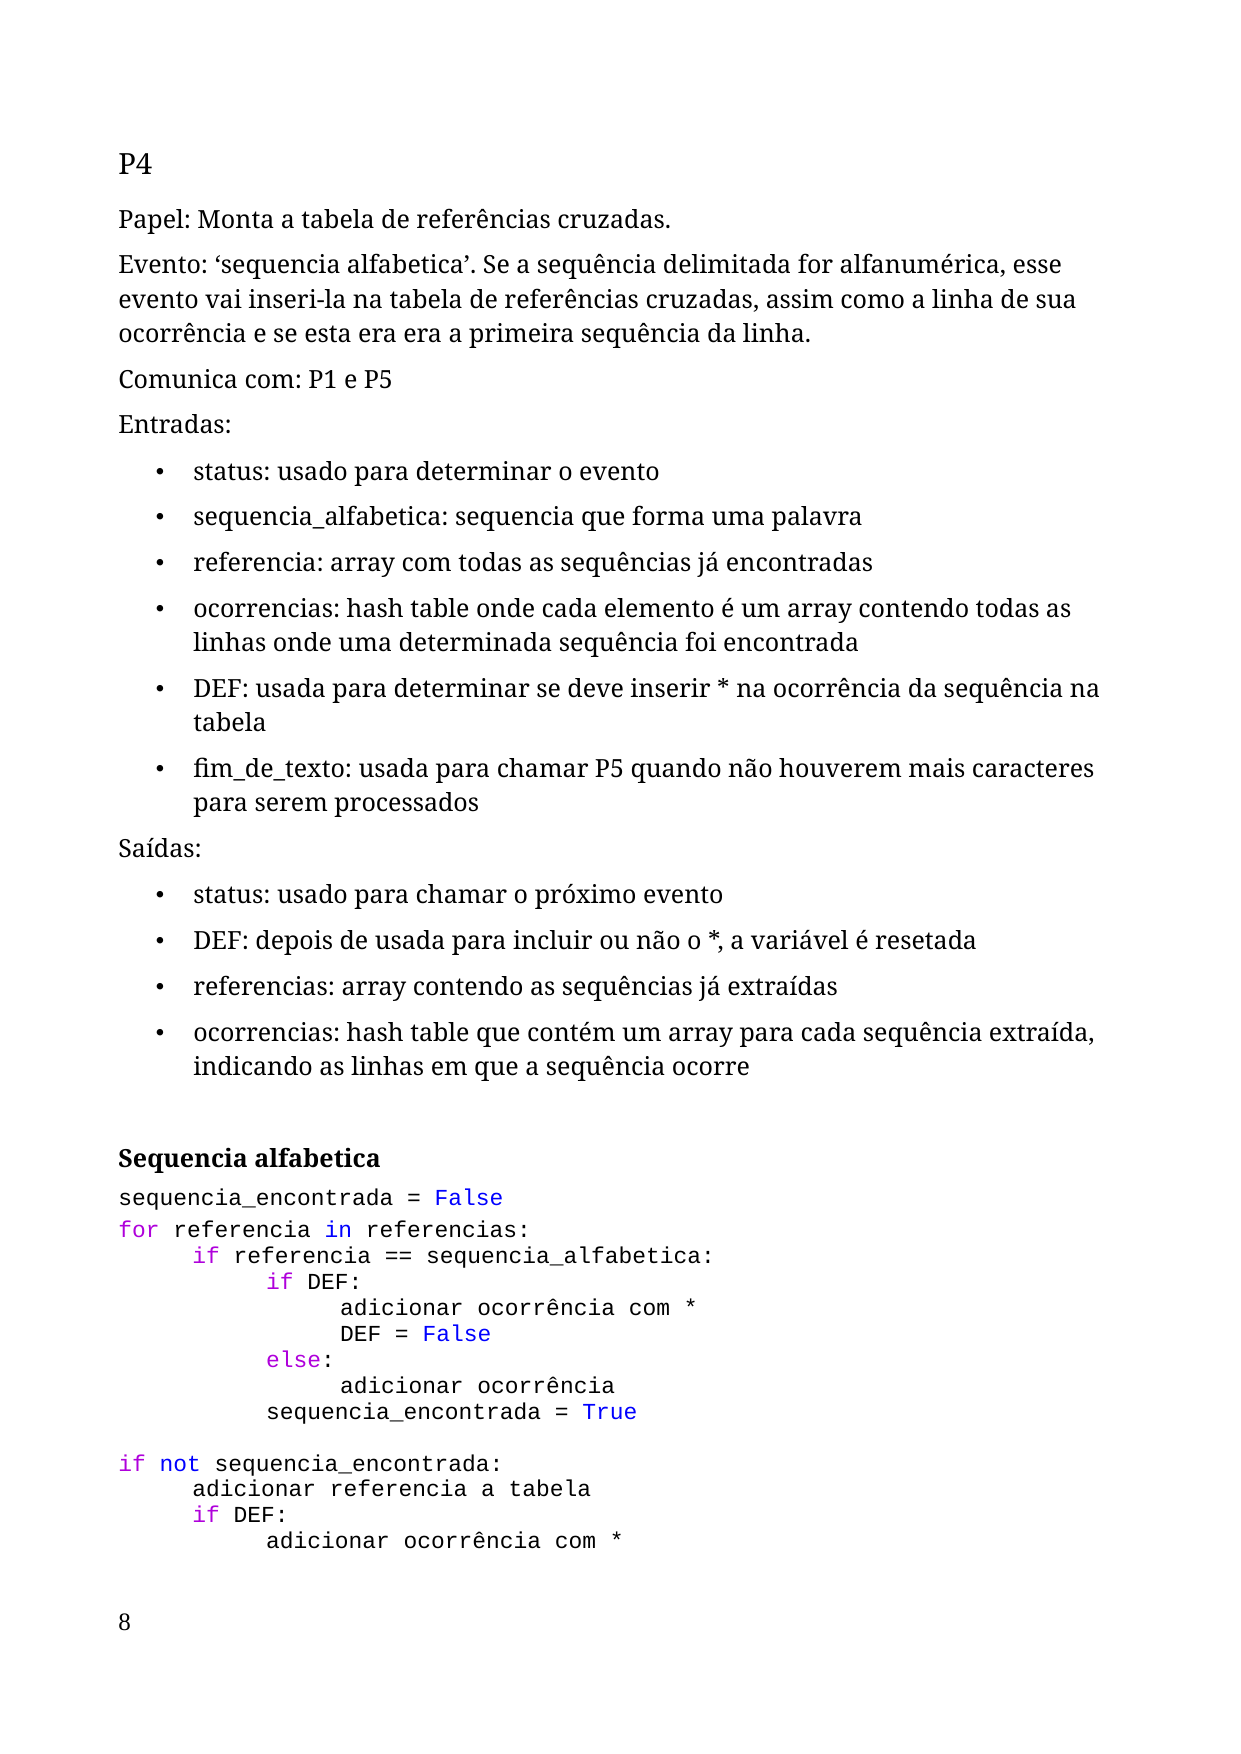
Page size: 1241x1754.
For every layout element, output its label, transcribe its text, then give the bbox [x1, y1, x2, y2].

text adicionar ocorrência com * [118, 1296, 1122, 1322]
list ocorrencias: hash table que contém um array para cada sequência extraída, indicando as linhas em que a sequência ocorre [156, 1015, 1122, 1083]
list DEF: usada para determinar se deve inserir * na ocorrência da sequência na tabela [156, 671, 1122, 739]
text if not sequencia_encontrada: [118, 1452, 1122, 1478]
text Sequencia alfabetica [118, 1141, 1122, 1175]
text sequencia_encontrada = True [118, 1400, 1122, 1426]
text if DEF: [118, 1270, 1122, 1296]
list sequencia_alfabetica: sequencia que forma uma palavra [156, 499, 1122, 533]
text adicionar referencia a tabela [118, 1478, 1122, 1504]
text for referencia in referencias: [118, 1218, 1122, 1244]
text Papel: Monta a tabela de referências cruzadas. [118, 201, 1122, 235]
list ocorrencias: hash table onde cada elemento é um array contendo todas as linhas onde uma determinada sequência foi encontrada [156, 591, 1122, 659]
text adicionar ocorrência com * [118, 1530, 1122, 1556]
text else: [118, 1348, 1122, 1374]
list DEF: depois de usada para incluir ou não o *, a variável é resetada [156, 923, 1122, 957]
text Saídas: [118, 831, 1122, 865]
text sequencia_encontrada = False [118, 1187, 1122, 1212]
list fim_de_texto: usada para chamar P5 quando não houverem mais caracteres para serem processados [156, 751, 1122, 819]
text if referencia == sequencia_alfabetica: [118, 1244, 1122, 1270]
text if DEF: [118, 1504, 1122, 1530]
text DEF = False [118, 1322, 1122, 1348]
list status: usado para determinar o evento [156, 453, 1122, 487]
list status: usado para chamar o próximo evento [156, 877, 1122, 911]
text adicionar ocorrência [118, 1374, 1122, 1400]
text Comunica com: P1 e P5 [118, 361, 1122, 395]
text Entradas: [118, 407, 1122, 441]
list referencia: array com todas as sequências já encontradas [156, 545, 1122, 579]
subtitle P4 [118, 143, 1122, 183]
list referencias: array contendo as sequências já extraídas [156, 969, 1122, 1003]
text Evento: ‘sequencia alfabetica’. Se a sequência delimitada for alfanumérica, esse evento vai inseri-la na tabela de referências cruzadas, assim como a linha de sua ocorrência e se esta era era a primeira sequência da linha. [118, 247, 1122, 349]
